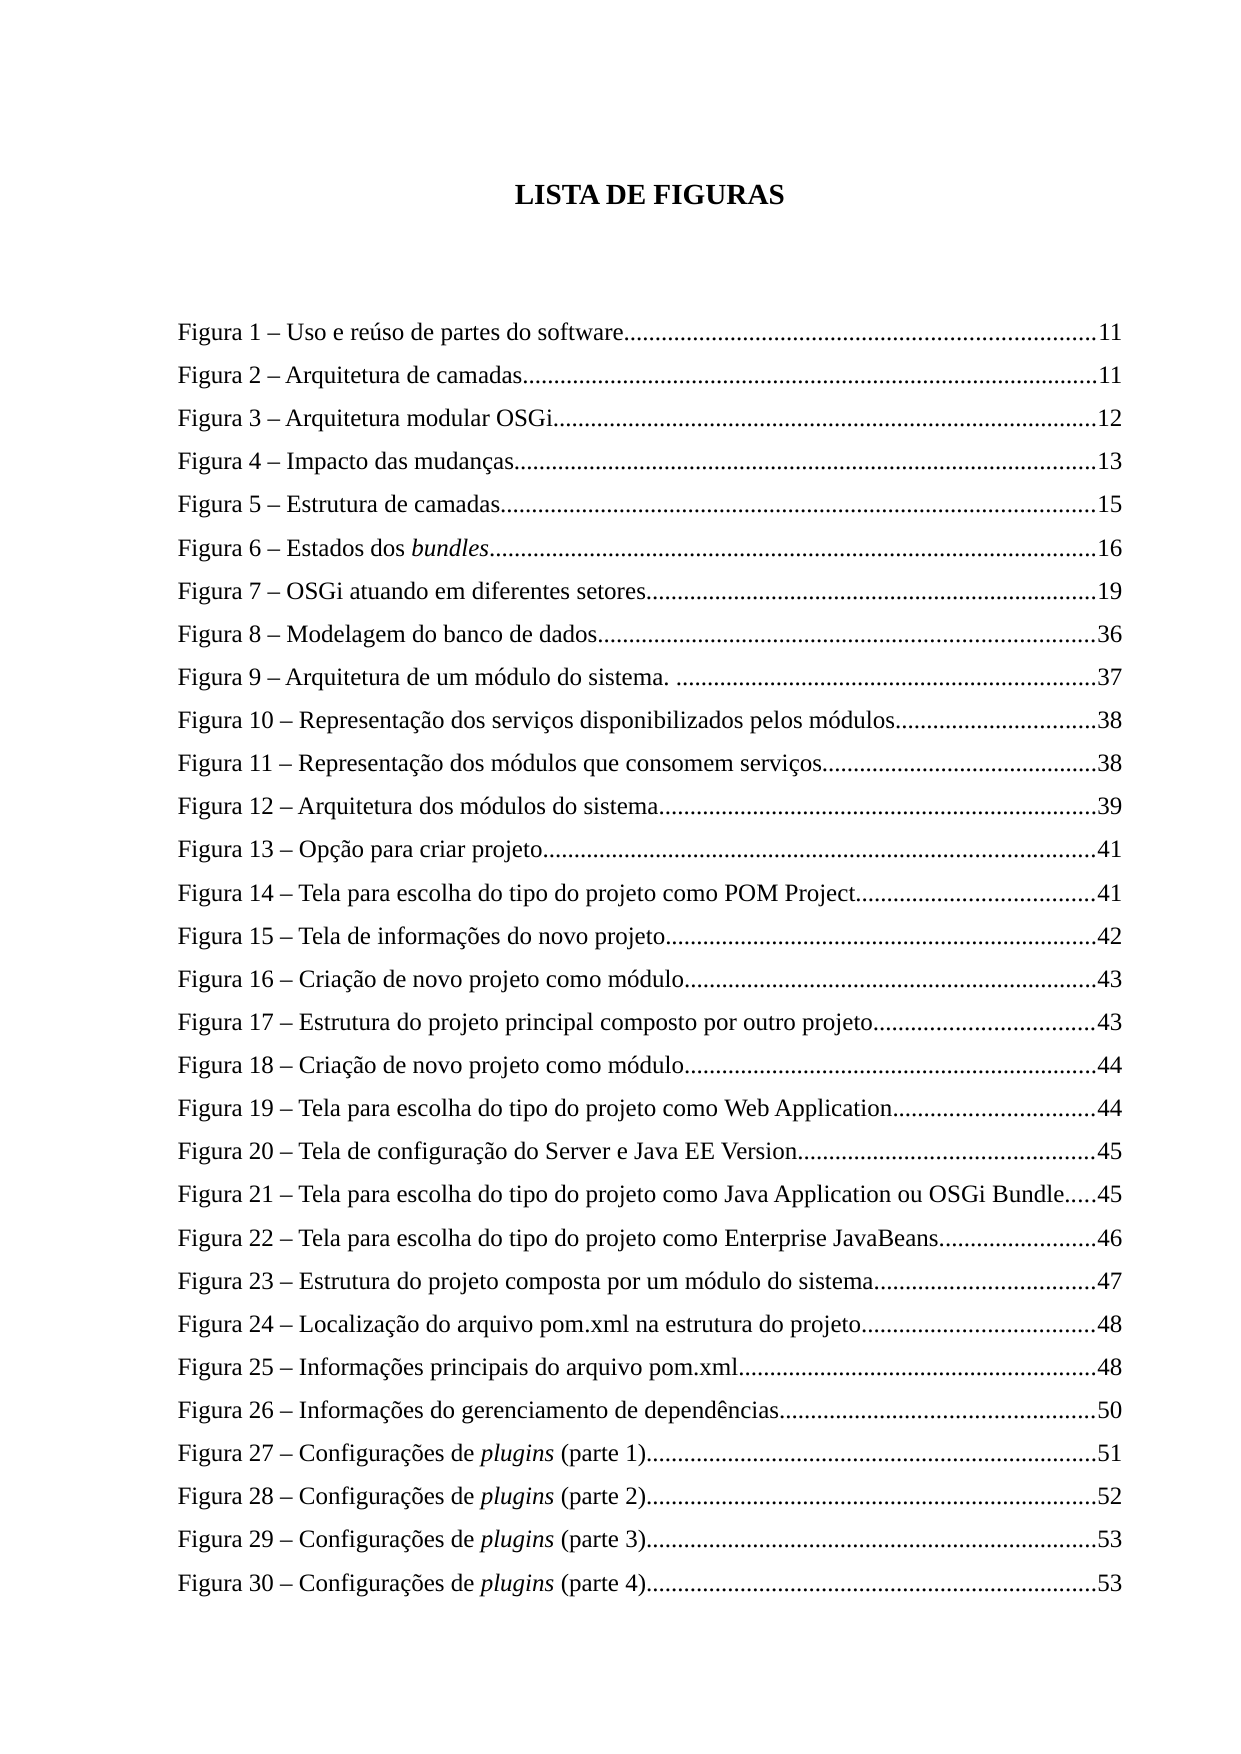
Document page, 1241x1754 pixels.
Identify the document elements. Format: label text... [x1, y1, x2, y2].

list Figura 8 – Modelagem do banco de dados. 36 [177, 619, 1122, 648]
list Figura 26 – Informações do gerenciamento de dependências. 50 [177, 1395, 1122, 1424]
list Figura 2 – Arquitetura de camadas 11 [177, 360, 1122, 389]
list Figura 4 – Impacto das mudanças 13 [177, 446, 1122, 475]
list Figura 20 – Tela de configuração do Server e Java EE Version. 45 [177, 1136, 1122, 1165]
list Figura 6 – Estados dos bundles 16 [177, 533, 1122, 561]
list Figura 23 – Estrutura do projeto composta por um módulo do sistema. 47 [177, 1266, 1122, 1294]
list Figura 11 – Representação dos módulos que consomem serviços. 38 [177, 748, 1122, 777]
list Figura 24 – Localização do arquivo pom.xml na estrutura do projeto. 48 [177, 1309, 1122, 1338]
list Figura 16 – Criação de novo projeto como módulo. 43 [177, 964, 1122, 993]
list Figura 27 – Configurações de plugins (parte 1). 51 [177, 1438, 1122, 1467]
list Figura 25 – Informações principais do arquivo pom.xml. 48 [177, 1352, 1122, 1381]
list Figura 1 – Uso e reúso de partes do software 11 [177, 317, 1122, 346]
list Figura 9 – Arquitetura de um módulo do sistema. 37 [177, 662, 1122, 691]
list Figura 22 – Tela para escolha do tipo do projeto como Enterprise JavaBeans. 46 [177, 1223, 1122, 1251]
list Figura 15 – Tela de informações do novo projeto. 42 [177, 921, 1122, 949]
list Figura 28 – Configurações de plugins (parte 2). 52 [177, 1481, 1122, 1510]
list Figura 30 – Configurações de plugins (parte 4). 53 [177, 1568, 1122, 1596]
list Figura 18 – Criação de novo projeto como módulo. 44 [177, 1050, 1122, 1079]
list Figura 12 – Arquitetura dos módulos do sistema. 39 [177, 791, 1122, 820]
list Figura 19 – Tela para escolha do tipo do projeto como Web Application. 44 [177, 1093, 1122, 1122]
list Figura 3 – Arquitetura modular OSGi 12 [177, 403, 1122, 432]
list Figura 10 – Representação dos serviços disponibilizados pelos módulos. 38 [177, 705, 1122, 734]
list Figura 17 – Estrutura do projeto principal composto por outro projeto. 43 [177, 1007, 1122, 1036]
list Figura 21 – Tela para escolha do tipo do projeto como Java Application ou OSGi Bundle. 45 [177, 1179, 1122, 1208]
list Figura 5 – Estrutura de camadas 15 [177, 489, 1122, 518]
list Figura 14 – Tela para escolha do tipo do projeto como POM Project. 41 [177, 878, 1122, 906]
list Figura 13 – Opção para criar projeto. 41 [177, 834, 1122, 863]
list Figura 7 – OSGi atuando em diferentes setores 19 [177, 576, 1122, 604]
list Lista de figuras [177, 177, 1122, 211]
list Figura 29 – Configurações de plugins (parte 3). 53 [177, 1524, 1122, 1553]
